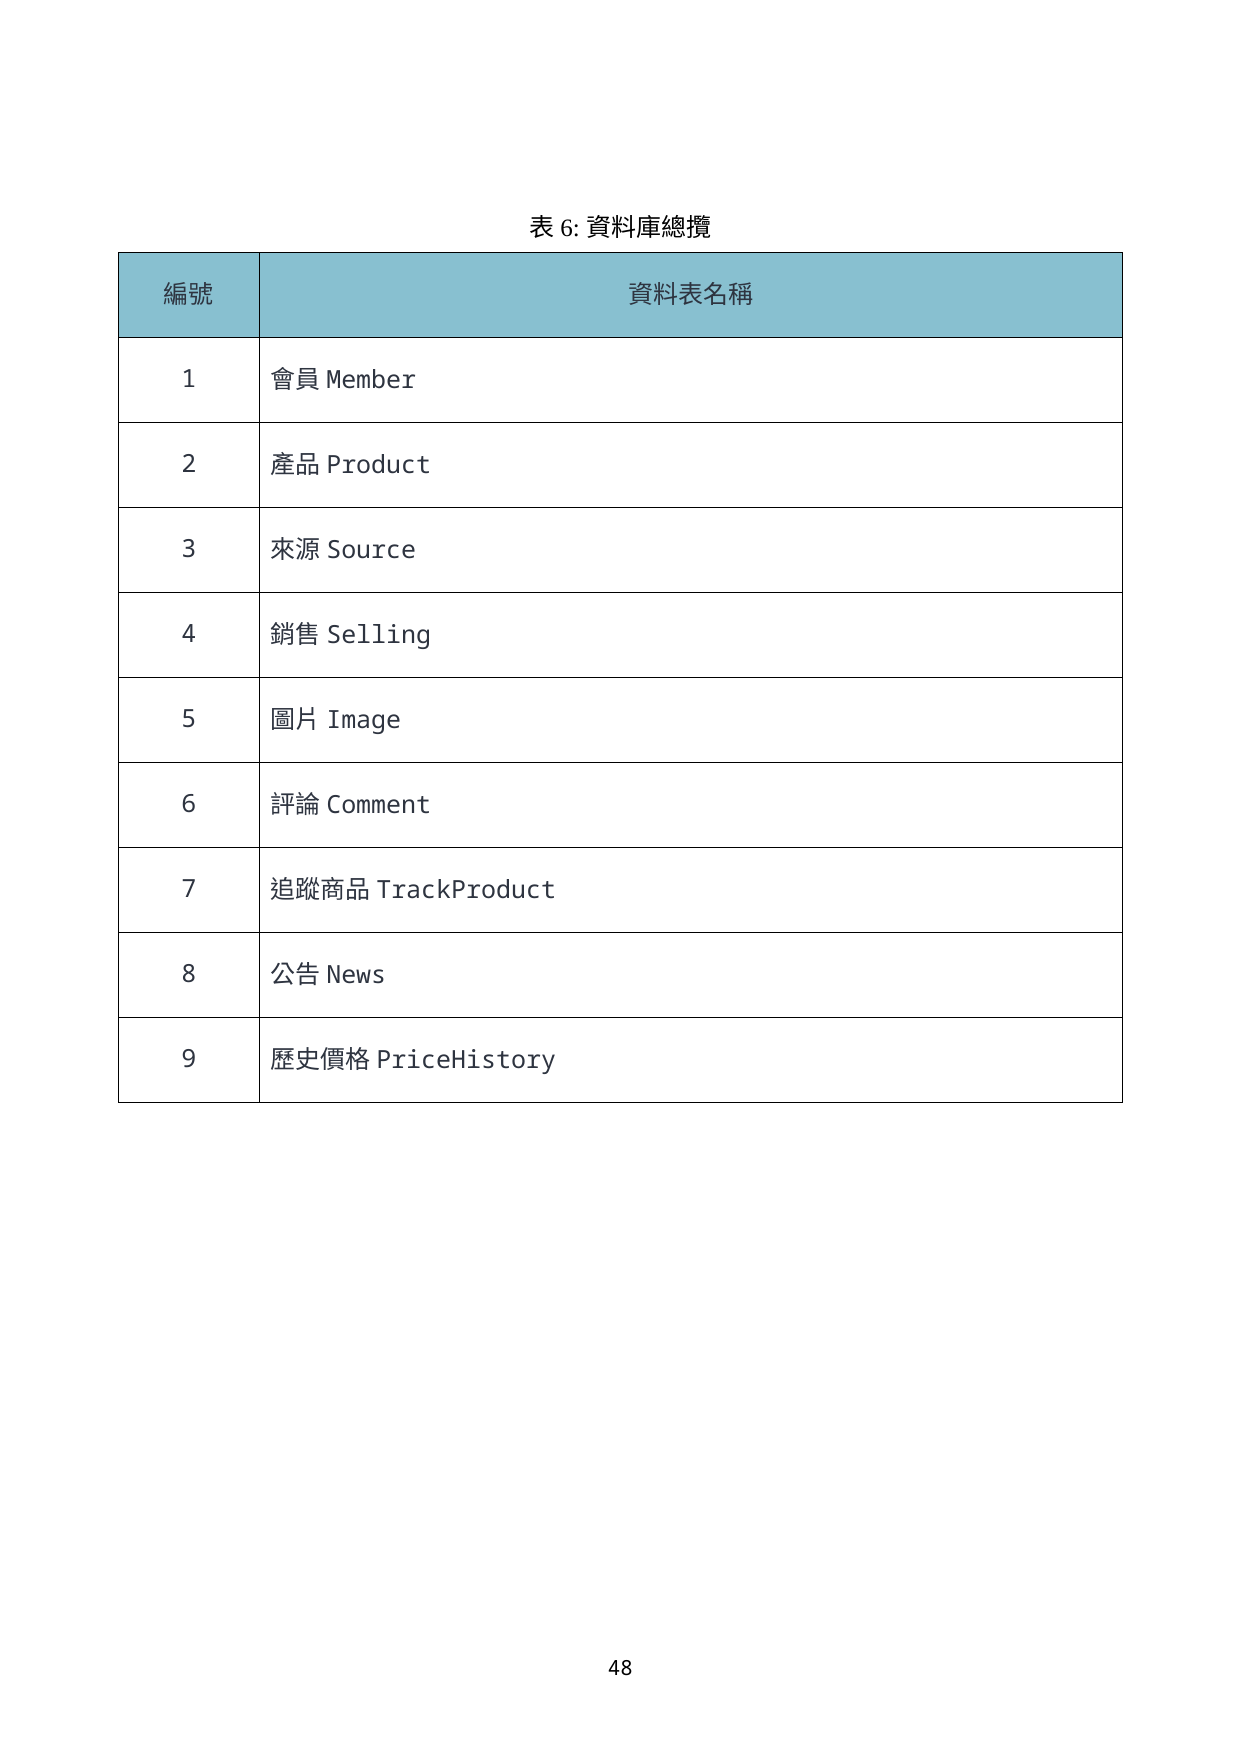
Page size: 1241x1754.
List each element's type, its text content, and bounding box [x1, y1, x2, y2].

table_cell 4 [119, 593, 259, 677]
table_cell 評論 Comment [260, 763, 1122, 847]
table_cell 3 [119, 508, 259, 592]
table_cell 來源 Source [260, 508, 1122, 592]
table_cell 產品 Product [260, 423, 1122, 507]
table_cell 會員 Member [260, 338, 1122, 422]
table_cell 圖片 Image [260, 678, 1122, 762]
table_cell 1 [119, 338, 259, 422]
table_header 資料表名稱 [260, 253, 1122, 337]
table_cell 7 [119, 848, 259, 932]
table_cell 銷售 Selling [260, 593, 1122, 677]
table_cell 2 [119, 423, 259, 507]
table_cell 8 [119, 933, 259, 1017]
table_cell 6 [119, 763, 259, 847]
table_cell 公告 News [260, 933, 1122, 1017]
table_cell 歷史價格 PriceHistory [260, 1018, 1122, 1102]
table_cell 5 [119, 678, 259, 762]
text 表 6: 資料庫總攬 [118, 207, 1122, 243]
table_cell 追蹤商品 TrackProduct [260, 848, 1122, 932]
table_cell 9 [119, 1018, 259, 1102]
table_header 編號 [119, 253, 259, 337]
